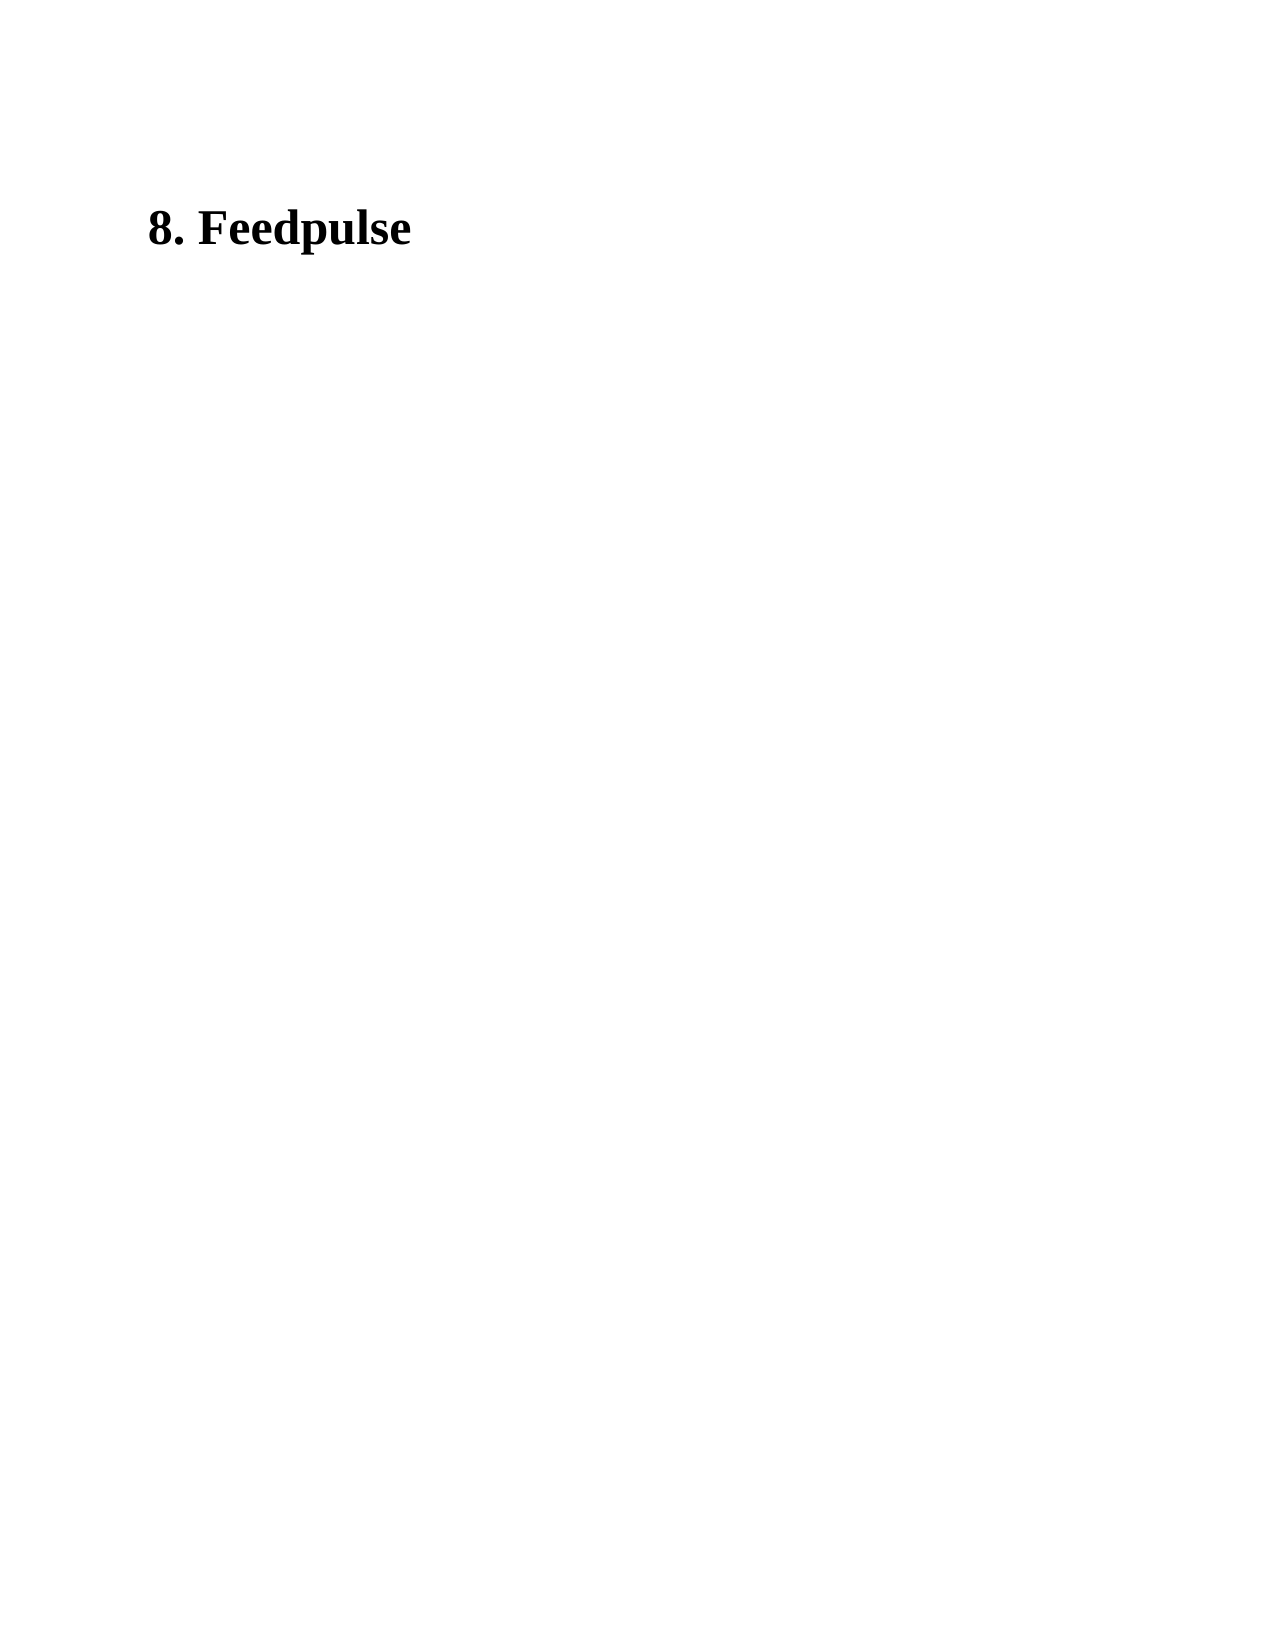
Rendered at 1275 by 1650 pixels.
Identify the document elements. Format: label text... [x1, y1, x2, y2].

subtitle 8. Feedpulse [148, 198, 1127, 255]
